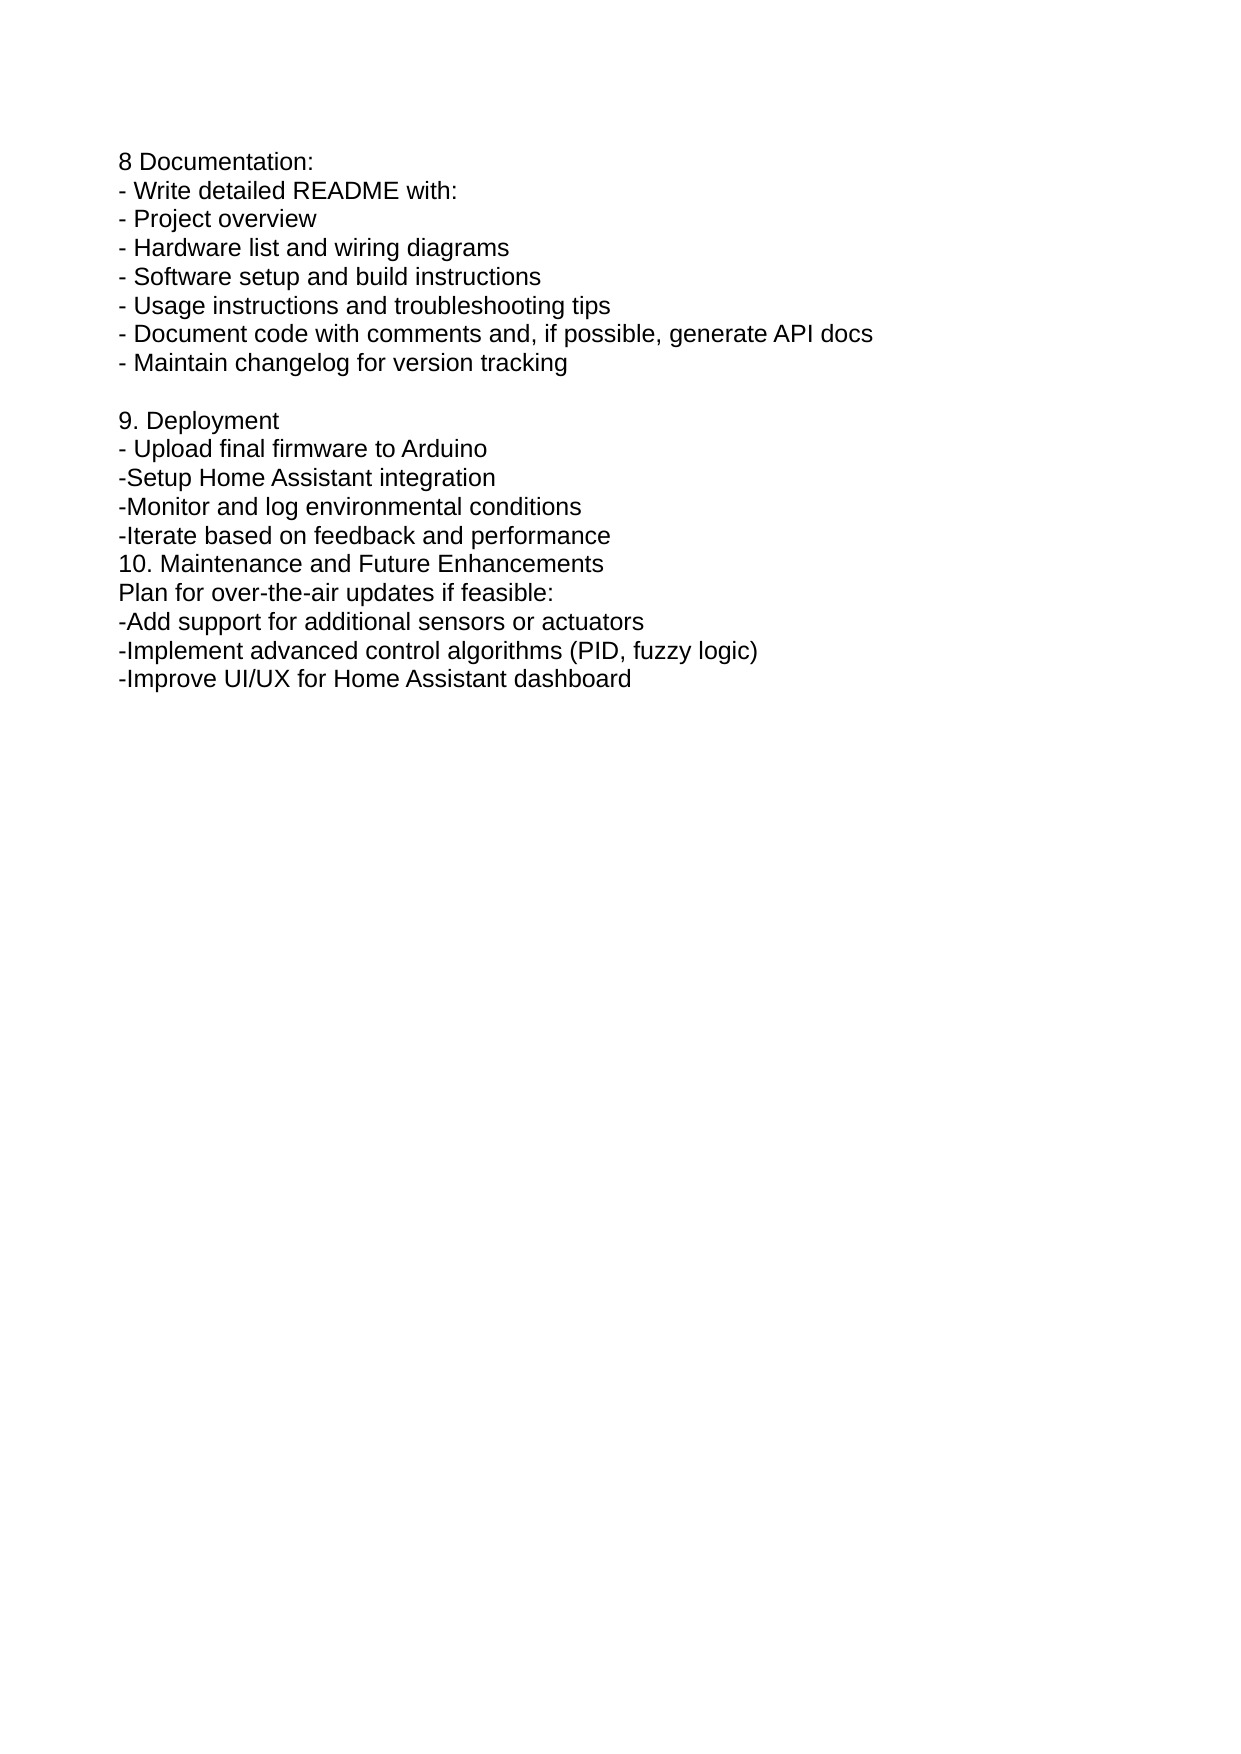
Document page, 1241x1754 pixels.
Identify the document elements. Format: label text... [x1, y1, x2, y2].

text 8 Documentation: - Write detailed README with: - Project overview - Hardware list and wiring diagrams - Software setup and build instructions - Usage instructions and troubleshooting tips - Document code with comments and, if possible, generate API docs - Maintain changelog for version tracking 9. Deployment - Upload final firmware to Arduino -Setup Home Assistant integration -Monitor and log environmental conditions -Iterate based on feedback and performance [118, 118, 1122, 549]
text 10. Maintenance and Future Enhancements Plan for over-the-air updates if feasible: -Add support for additional sensors or actuators -Implement advanced control algorithms (PID, fuzzy logic) -Improve UI/UX for Home Assistant dashboard [118, 549, 1122, 693]
